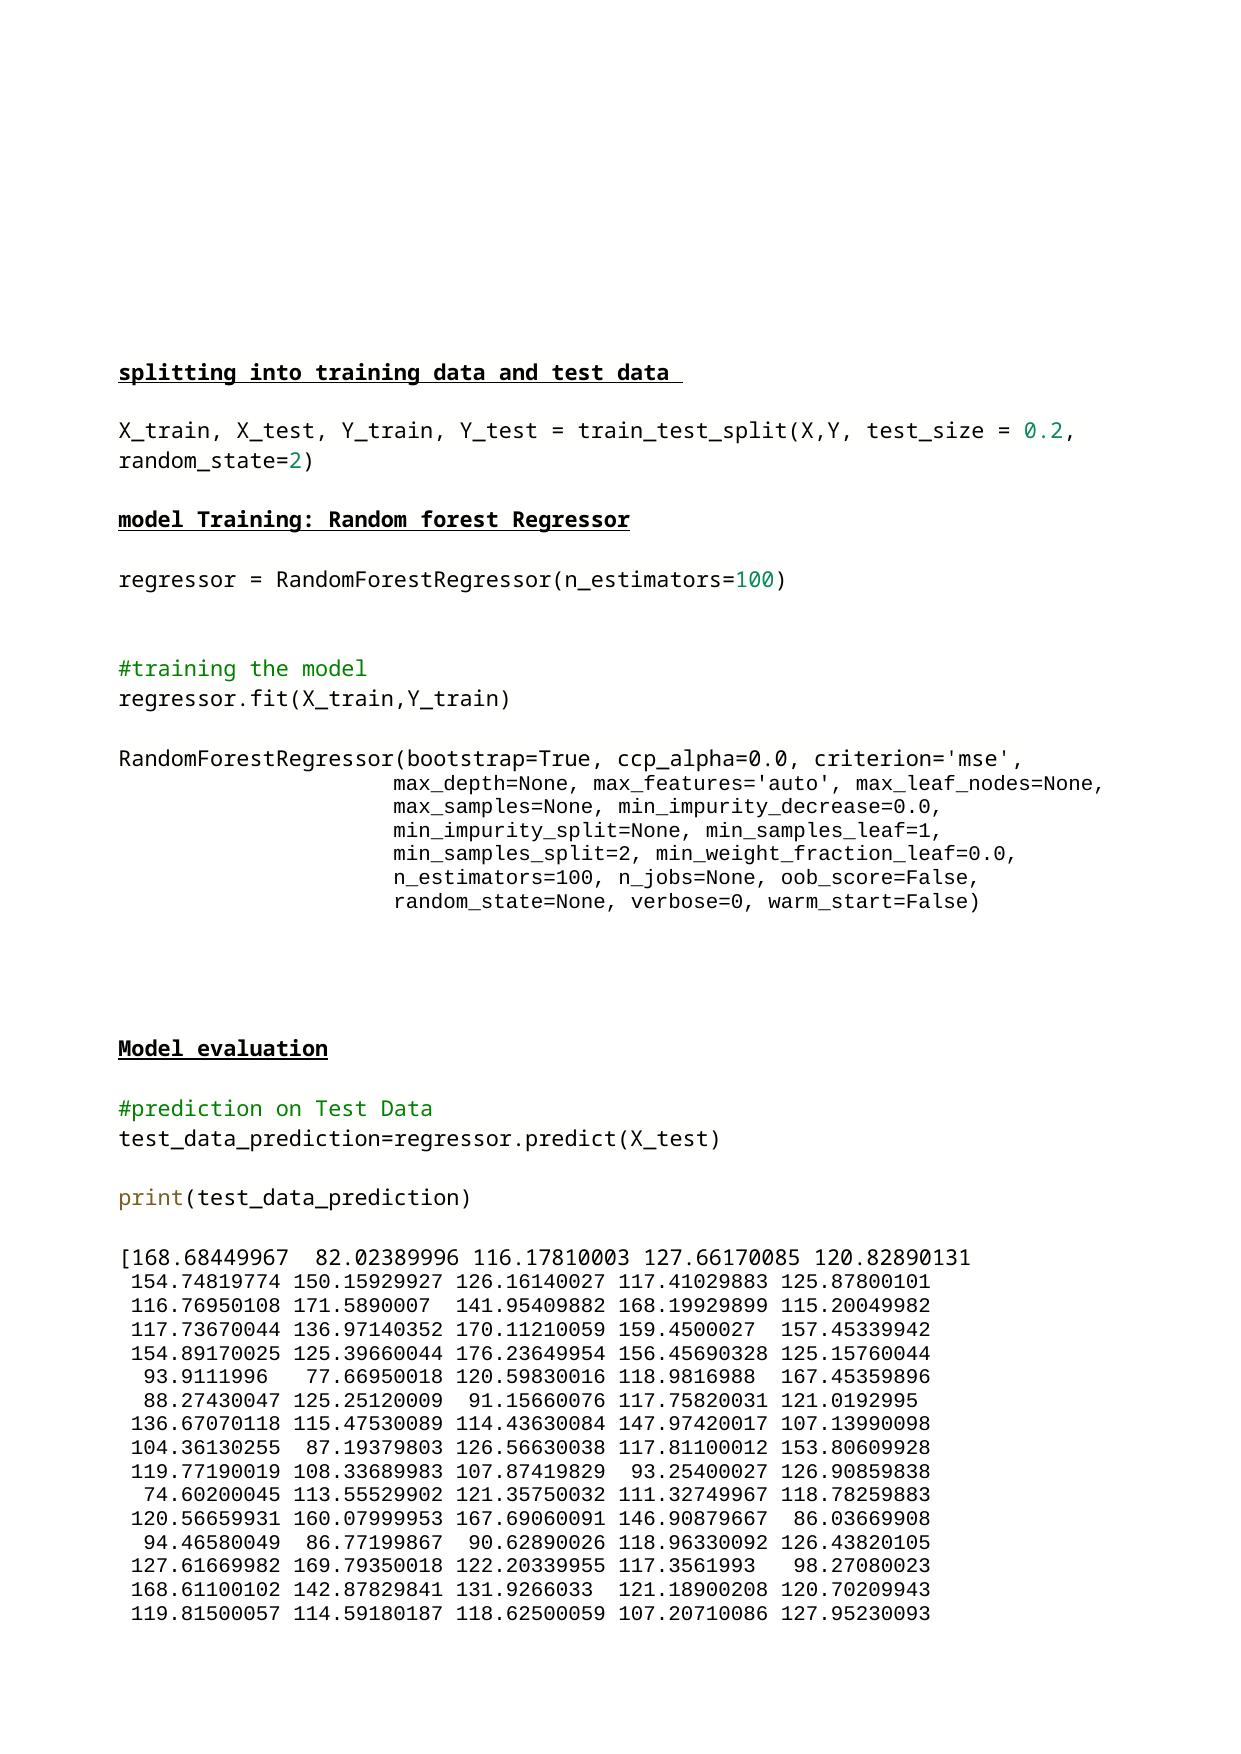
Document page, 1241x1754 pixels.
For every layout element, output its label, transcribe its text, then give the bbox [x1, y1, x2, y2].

text test_data_prediction=regressor.predict(X_test) [118, 1123, 1122, 1152]
text 154.89170025 125.39660044 176.23649954 156.45690328 125.15760044 [118, 1342, 1122, 1366]
text model Training: Random forest Regressor [118, 504, 1122, 534]
text #training the model [118, 653, 1122, 683]
text X_train, X_test, Y_train, Y_test = train_test_split(X,Y, test_size = 0.2, random_state=2) [118, 415, 1122, 474]
text 119.77190019 108.33689983 107.87419829 93.25400027 126.90859838 [118, 1461, 1122, 1484]
text Model evaluation [118, 1033, 1122, 1063]
text 88.27430047 125.25120009 91.15660076 117.75820031 121.0192995 [118, 1390, 1122, 1413]
text 154.74819774 150.15929927 126.16140027 117.41029883 125.87800101 [118, 1272, 1122, 1295]
text RandomForestRegressor(bootstrap=True, ccp_alpha=0.0, criterion='mse', [118, 743, 1122, 772]
text max_depth=None, max_features='auto', max_leaf_nodes=None, [118, 772, 1122, 796]
text 119.81500057 114.59180187 118.62500059 107.20710086 127.95230093 [118, 1603, 1122, 1626]
text regressor = RandomForestRegressor(n_estimators=100) [118, 564, 1122, 594]
text n_estimators=100, n_jobs=None, oob_score=False, [118, 867, 1122, 891]
text max_samples=None, min_impurity_decrease=0.0, [118, 796, 1122, 820]
text min_samples_split=2, min_weight_fraction_leaf=0.0, [118, 843, 1122, 867]
text 168.61100102 142.87829841 131.9266033 121.18900208 120.70209943 [118, 1579, 1122, 1603]
text 116.76950108 171.5890007 141.95409882 168.19929899 115.20049982 [118, 1295, 1122, 1319]
text 104.36130255 87.19379803 126.56630038 117.81100012 153.80609928 [118, 1437, 1122, 1461]
text random_state=None, verbose=0, warm_start=False) [118, 891, 1122, 914]
text 74.60200045 113.55529902 121.35750032 111.32749967 118.78259883 [118, 1484, 1122, 1508]
text #prediction on Test Data [118, 1093, 1122, 1123]
text 117.73670044 136.97140352 170.11210059 159.4500027 157.45339942 [118, 1319, 1122, 1342]
text 136.67070118 115.47530089 114.43630084 147.97420017 107.13990098 [118, 1413, 1122, 1437]
text 120.56659931 160.07999953 167.69060091 146.90879667 86.03669908 [118, 1508, 1122, 1532]
text min_impurity_split=None, min_samples_leaf=1, [118, 820, 1122, 843]
text regressor.fit(X_train,Y_train) [118, 683, 1122, 713]
text 93.9111996 77.66950018 120.59830016 118.9816988 167.45359896 [118, 1366, 1122, 1390]
text splitting into training data and test data [118, 356, 1122, 386]
text [168.68449967 82.02389996 116.17810003 127.66170085 120.82890131 [118, 1242, 1122, 1272]
text 94.46580049 86.77199867 90.62890026 118.96330092 126.43820105 [118, 1532, 1122, 1555]
text 127.61669982 169.79350018 122.20339955 117.3561993 98.27080023 [118, 1555, 1122, 1579]
text print(test_data_prediction) [118, 1182, 1122, 1212]
